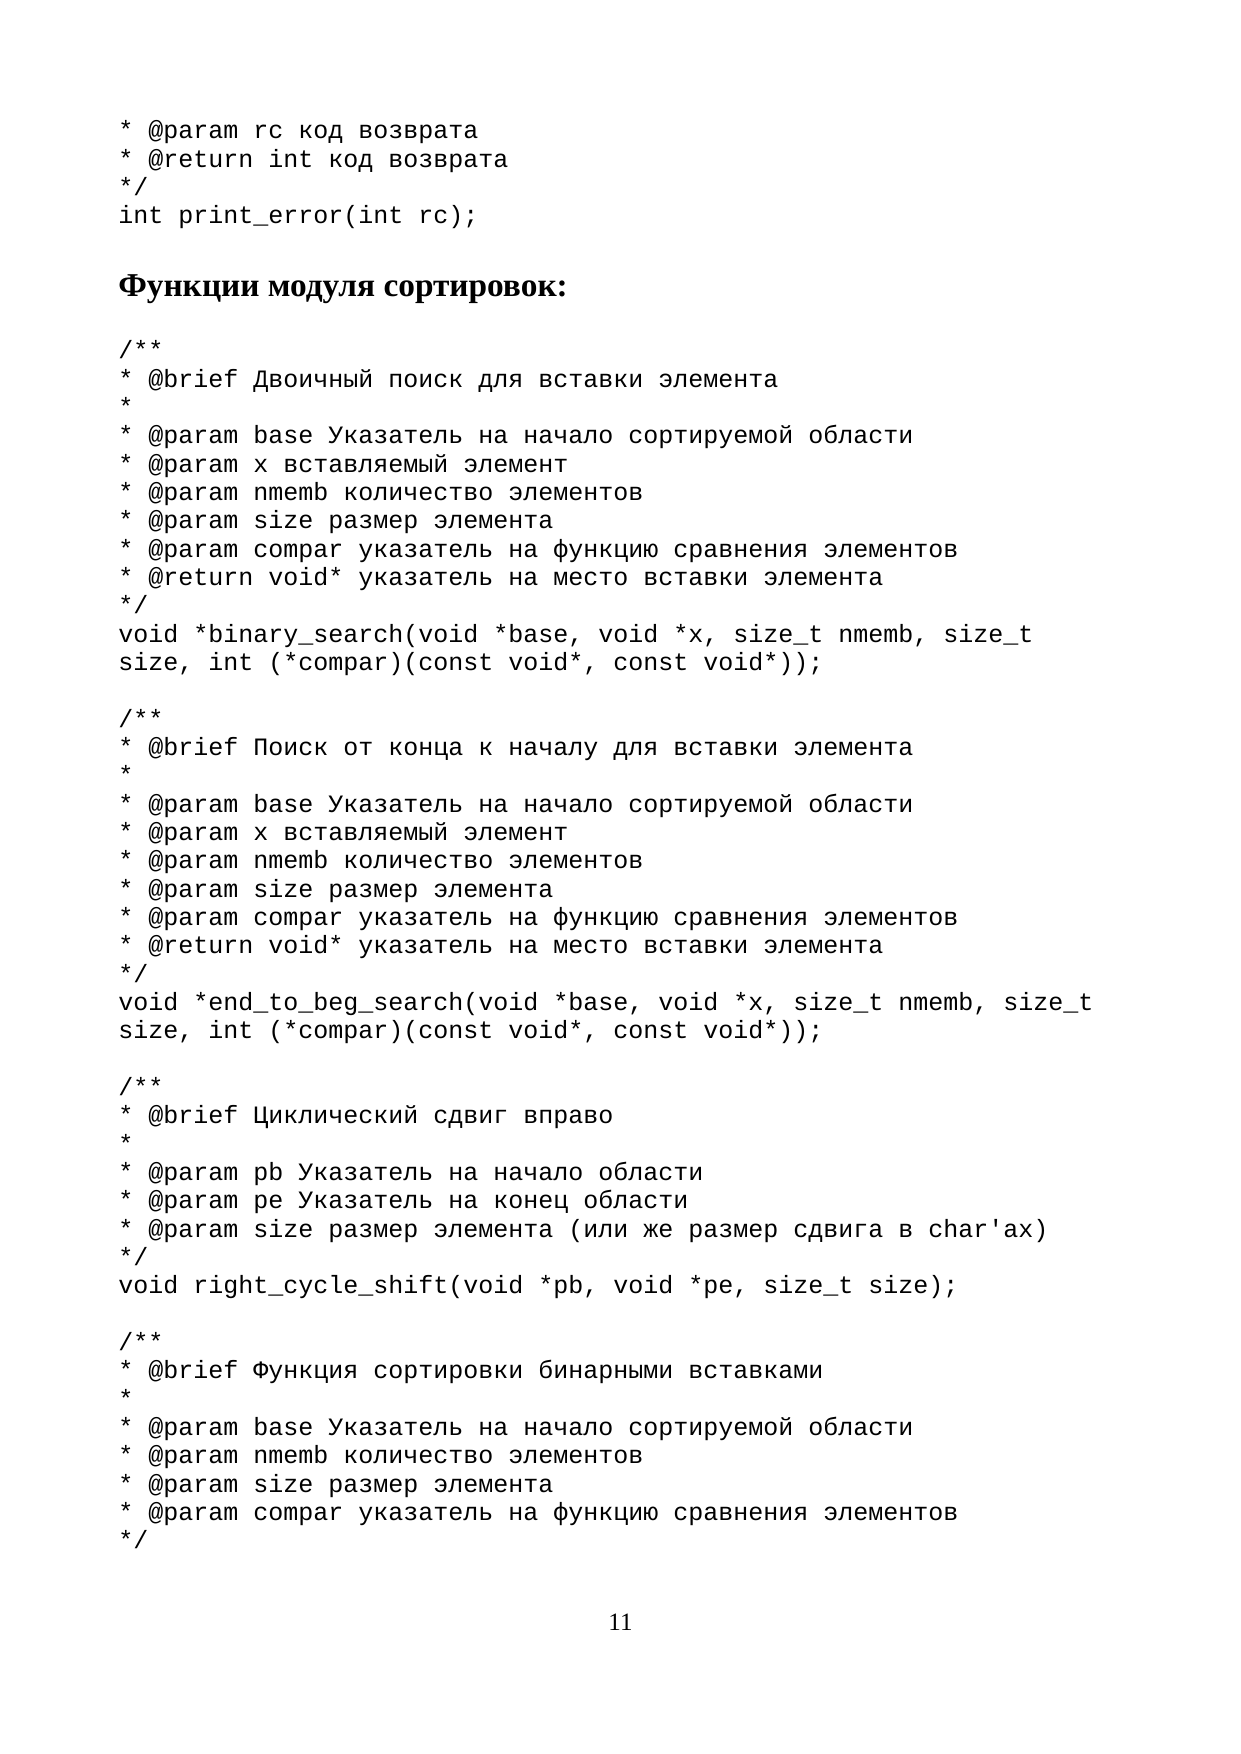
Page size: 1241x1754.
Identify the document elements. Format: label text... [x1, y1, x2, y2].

text void *end_to_beg_search(void *base, void *x, size_t nmemb, size_t size, int (*compar)(const void*, const void*)); [118, 989, 1122, 1046]
text */ [118, 961, 1122, 989]
text * @param rc код возврата [118, 118, 1122, 146]
text * @param compar указатель на функцию сравнения элементов [118, 904, 1122, 933]
text void *binary_search(void *base, void *x, size_t nmemb, size_t size, int (*compar)(const void*, const void*)); [118, 621, 1122, 678]
text * @param base Указатель на начало сортируемой области [118, 791, 1122, 819]
text * @param nmemb количество элементов [118, 479, 1122, 508]
text */ [118, 175, 1122, 203]
text /** [118, 338, 1122, 366]
text /** [118, 1074, 1122, 1103]
text * @param size размер элемента [118, 876, 1122, 904]
text * [118, 394, 1122, 423]
text * @param size размер элемента [118, 1471, 1122, 1499]
text * @param x вставляемый элемент [118, 819, 1122, 848]
text * @param nmemb количество элементов [118, 848, 1122, 876]
text * @brief Поиск от конца к началу для вставки элемента [118, 734, 1122, 763]
text * @brief Двоичный поиск для вставки элемента [118, 366, 1122, 394]
text */ [118, 1244, 1122, 1273]
text */ [118, 593, 1122, 621]
text * @return int код возврата [118, 146, 1122, 175]
text * @param pb Указатель на начало области [118, 1159, 1122, 1188]
text * @param base Указатель на начало сортируемой области [118, 423, 1122, 451]
text * @param x вставляемый элемент [118, 451, 1122, 479]
text * @brief Функция сортировки бинарными вставками [118, 1358, 1122, 1386]
text */ [118, 1528, 1122, 1556]
text * [118, 1131, 1122, 1159]
text * @param compar указатель на функцию сравнения элементов [118, 536, 1122, 564]
text int print_error(int rc); [118, 203, 1122, 231]
text * @param size размер элемента (или же размер сдвига в char'ах) [118, 1216, 1122, 1244]
text * @brief Циклический сдвиг вправо [118, 1103, 1122, 1131]
text * @param pe Указатель на конец области [118, 1188, 1122, 1216]
text Функции модуля сортировок: [118, 266, 1122, 304]
text * @return void* указатель на место вставки элемента [118, 933, 1122, 961]
text * @param nmemb количество элементов [118, 1443, 1122, 1471]
text * [118, 763, 1122, 791]
text * @param size размер элемента [118, 508, 1122, 536]
text /** [118, 706, 1122, 734]
text * @param base Указатель на начало сортируемой области [118, 1414, 1122, 1443]
text * [118, 1386, 1122, 1414]
text * @return void* указатель на место вставки элемента [118, 564, 1122, 593]
text * @param compar указатель на функцию сравнения элементов [118, 1499, 1122, 1528]
text /** [118, 1329, 1122, 1358]
text void right_cycle_shift(void *pb, void *pe, size_t size); [118, 1273, 1122, 1301]
